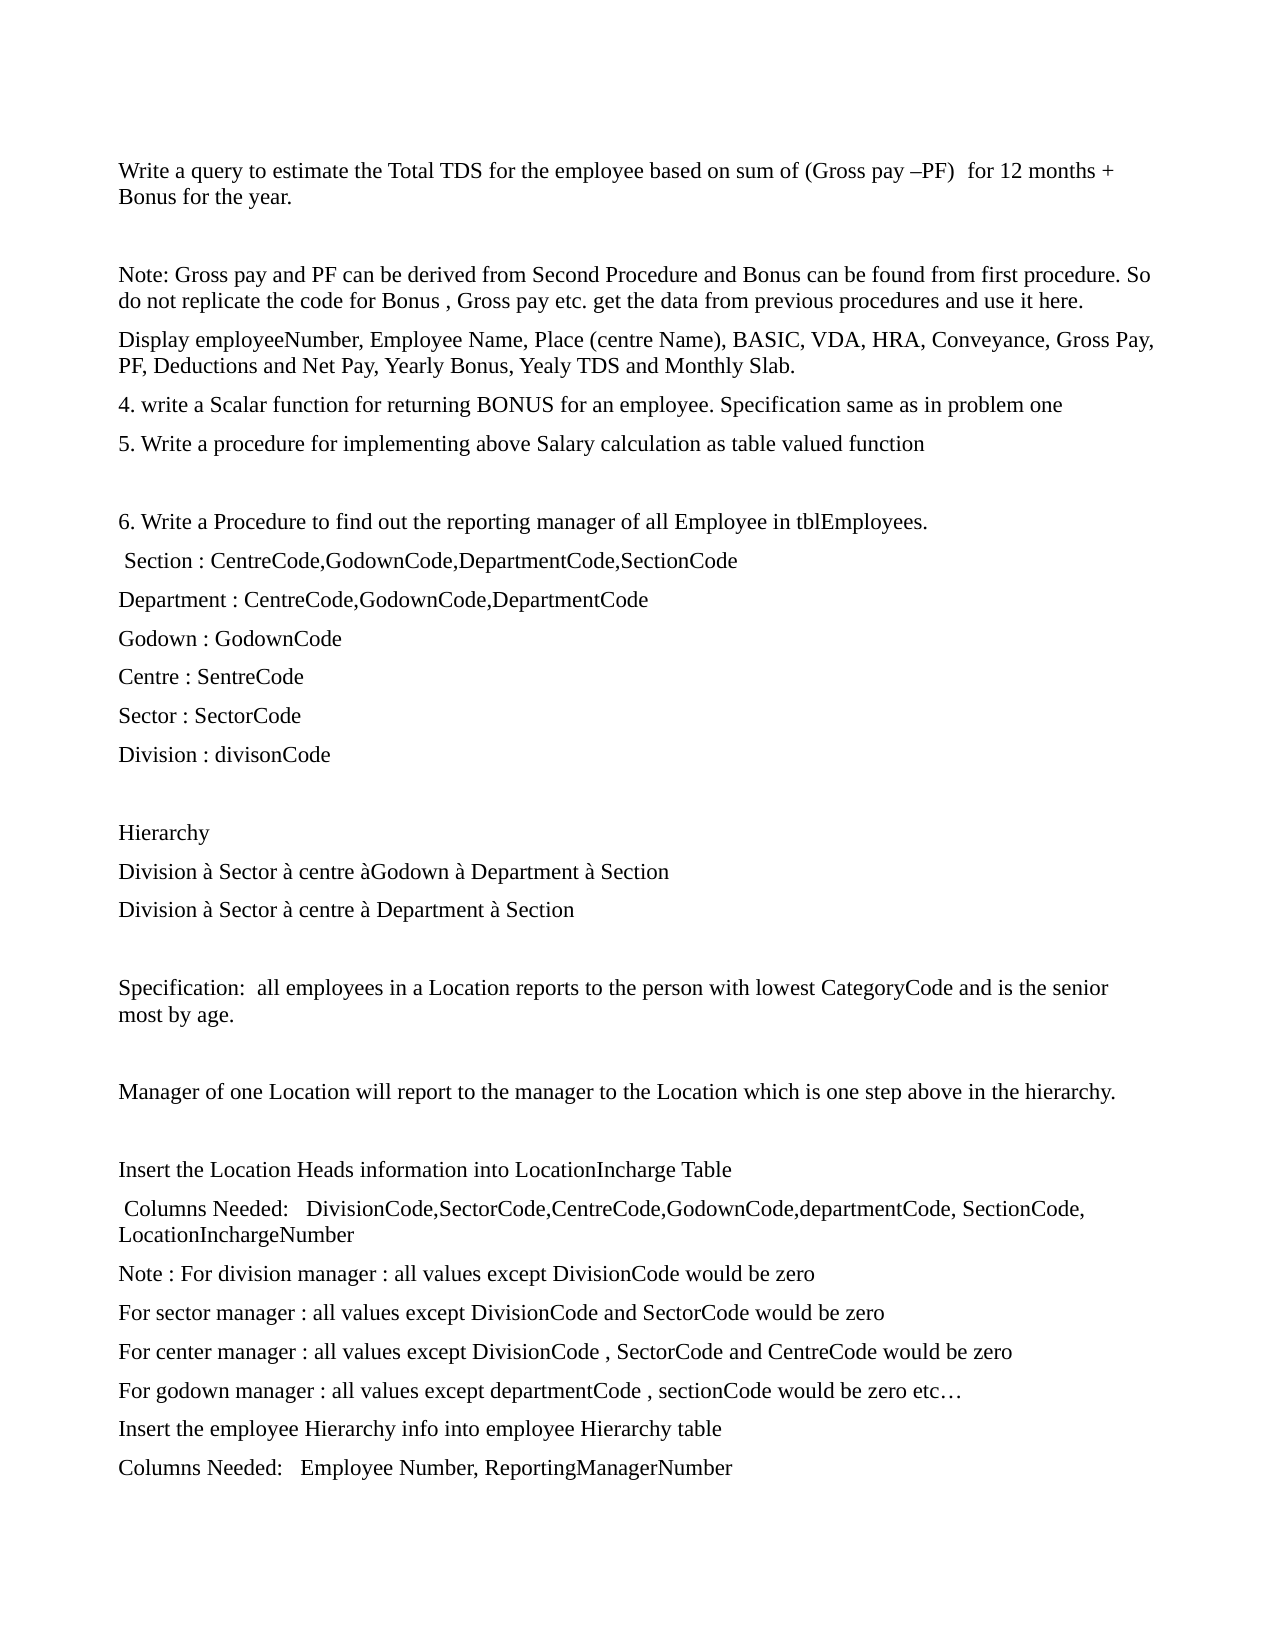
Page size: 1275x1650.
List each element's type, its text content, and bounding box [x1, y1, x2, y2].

text Hierarchy [118, 819, 1157, 845]
text Department : CentreCode,GodownCode,DepartmentCode [118, 586, 1157, 612]
text Section : CentreCode,GodownCode,DepartmentCode,SectionCode [118, 547, 1157, 573]
text Manager of one Location will report to the manager to the Location which is one step above in the hierarchy. [118, 1078, 1157, 1105]
text Columns Needed: DivisionCode,SectorCode,CentreCode,GodownCode,departmentCode, SectionCode, LocationInchargeNumber [118, 1195, 1157, 1248]
text 5. Write a procedure for implementing above Salary calculation as table valued function [118, 430, 1157, 457]
text Insert the Location Heads information into LocationIncharge Table [118, 1156, 1157, 1182]
text 6. Write a Procedure to find out the reporting manager of all Employee in tblEmployees. [118, 508, 1157, 534]
text Note : For division manager : all values except DivisionCode would be zero [118, 1260, 1157, 1286]
text Division : divisonCode [118, 741, 1157, 767]
text For godown manager : all values except departmentCode , sectionCode would be zero etc… [118, 1377, 1157, 1403]
text Godown : GodownCode [118, 624, 1157, 651]
text 4. write a Scalar function for returning BONUS for an employee. Specification same as in problem one [118, 391, 1157, 418]
text Insert the employee Hierarchy info into employee Hierarchy table [118, 1416, 1157, 1442]
text Columns Needed: Employee Number, ReportingManagerNumber [118, 1454, 1157, 1481]
text Division à Sector à centre à Department à Section [118, 897, 1157, 923]
text Specification: all employees in a Location reports to the person with lowest CategoryCode and is the senior most by age. [118, 974, 1157, 1027]
text Write a query to estimate the Total TDS for the employee based on sum of (Gross pay –PF) for 12 months + Bonus for the year. [118, 157, 1157, 210]
text Centre : SentreCode [118, 663, 1157, 690]
text For sector manager : all values except DivisionCode and SectorCode would be zero [118, 1299, 1157, 1325]
text Note: Gross pay and PF can be derived from Second Procedure and Bonus can be found from first procedure. So do not replicate the code for Bonus , Gross pay etc. get the data from previous procedures and use it here. [118, 261, 1157, 314]
text Division à Sector à centre àGodown à Department à Section [118, 858, 1157, 884]
text For center manager : all values except DivisionCode , SectorCode and CentreCode would be zero [118, 1338, 1157, 1364]
text Display employeeNumber, Employee Name, Place (centre Name), BASIC, VDA, HRA, Conveyance, Gross Pay, PF, Deductions and Net Pay, Yearly Bonus, Yealy TDS and Monthly Slab. [118, 326, 1157, 379]
text Sector : SectorCode [118, 702, 1157, 729]
